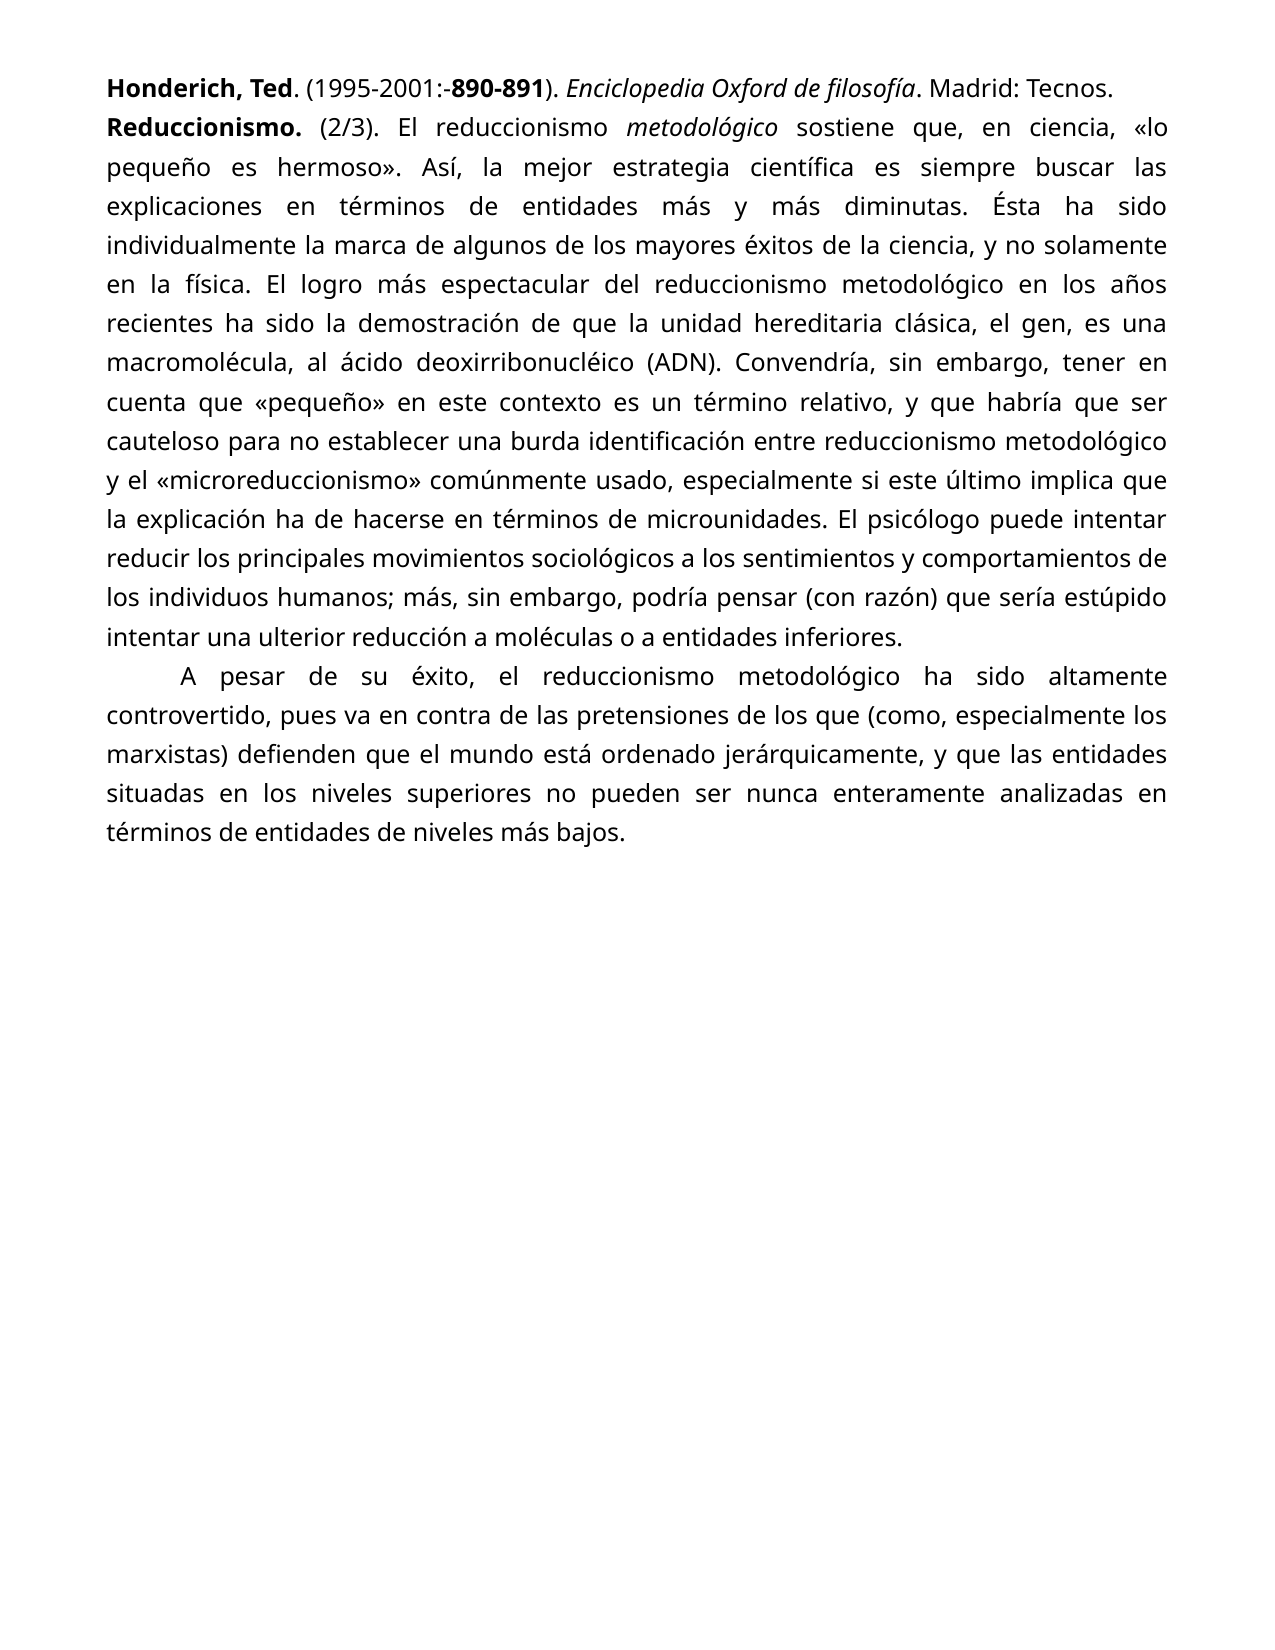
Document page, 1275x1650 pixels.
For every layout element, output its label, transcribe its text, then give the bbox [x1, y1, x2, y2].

text Honderich, Ted. (1995-2001:-890-891). Enciclopedia Oxford de filosofía. Madrid: Tecnos. [106, 71, 1169, 105]
text Reduccionismo. (2/3). El reduccionismo metodológico sostiene que, en ciencia, «lo pequeño es hermoso». Así, la mejor estrategia científica es siempre buscar las explicaciones en términos de entidades más y más diminutas. Ésta ha sido individualmente la marca de algunos de los mayores éxitos de la ciencia, y no solamente en la física. El logro más espectacular del reduccionismo metodológico en los años recientes ha sido la demostración de que la unidad hereditaria clásica, el gen, es una macromolécula, al ácido deoxirribonucléico (ADN). Convendría, sin embargo, tener en cuenta que «pequeño» en este contexto es un término relativo, y que habría que ser cauteloso para no establecer una burda identificación entre reduccionismo metodológico y el «microreduccionismo» comúnmente usado, especialmente si este último implica que la explicación ha de hacerse en términos de microunidades. El psicólogo puede intentar reducir los principales movimientos sociológicos a los sentimientos y comportamientos de los individuos humanos; más, sin embargo, podría pensar (con razón) que sería estúpido intentar una ulterior reducción a moléculas o a entidades inferiores. [106, 110, 1169, 653]
text A pesar de su éxito, el reduccionismo metodológico ha sido altamente controvertido, pues va en contra de las pretensiones de los que (como, especialmente los marxistas) defienden que el mundo está ordenado jerárquicamente, y que las entidades situadas en los niveles superiores no pueden ser nunca enteramente analizadas en términos de entidades de niveles más bajos. [106, 658, 1169, 849]
